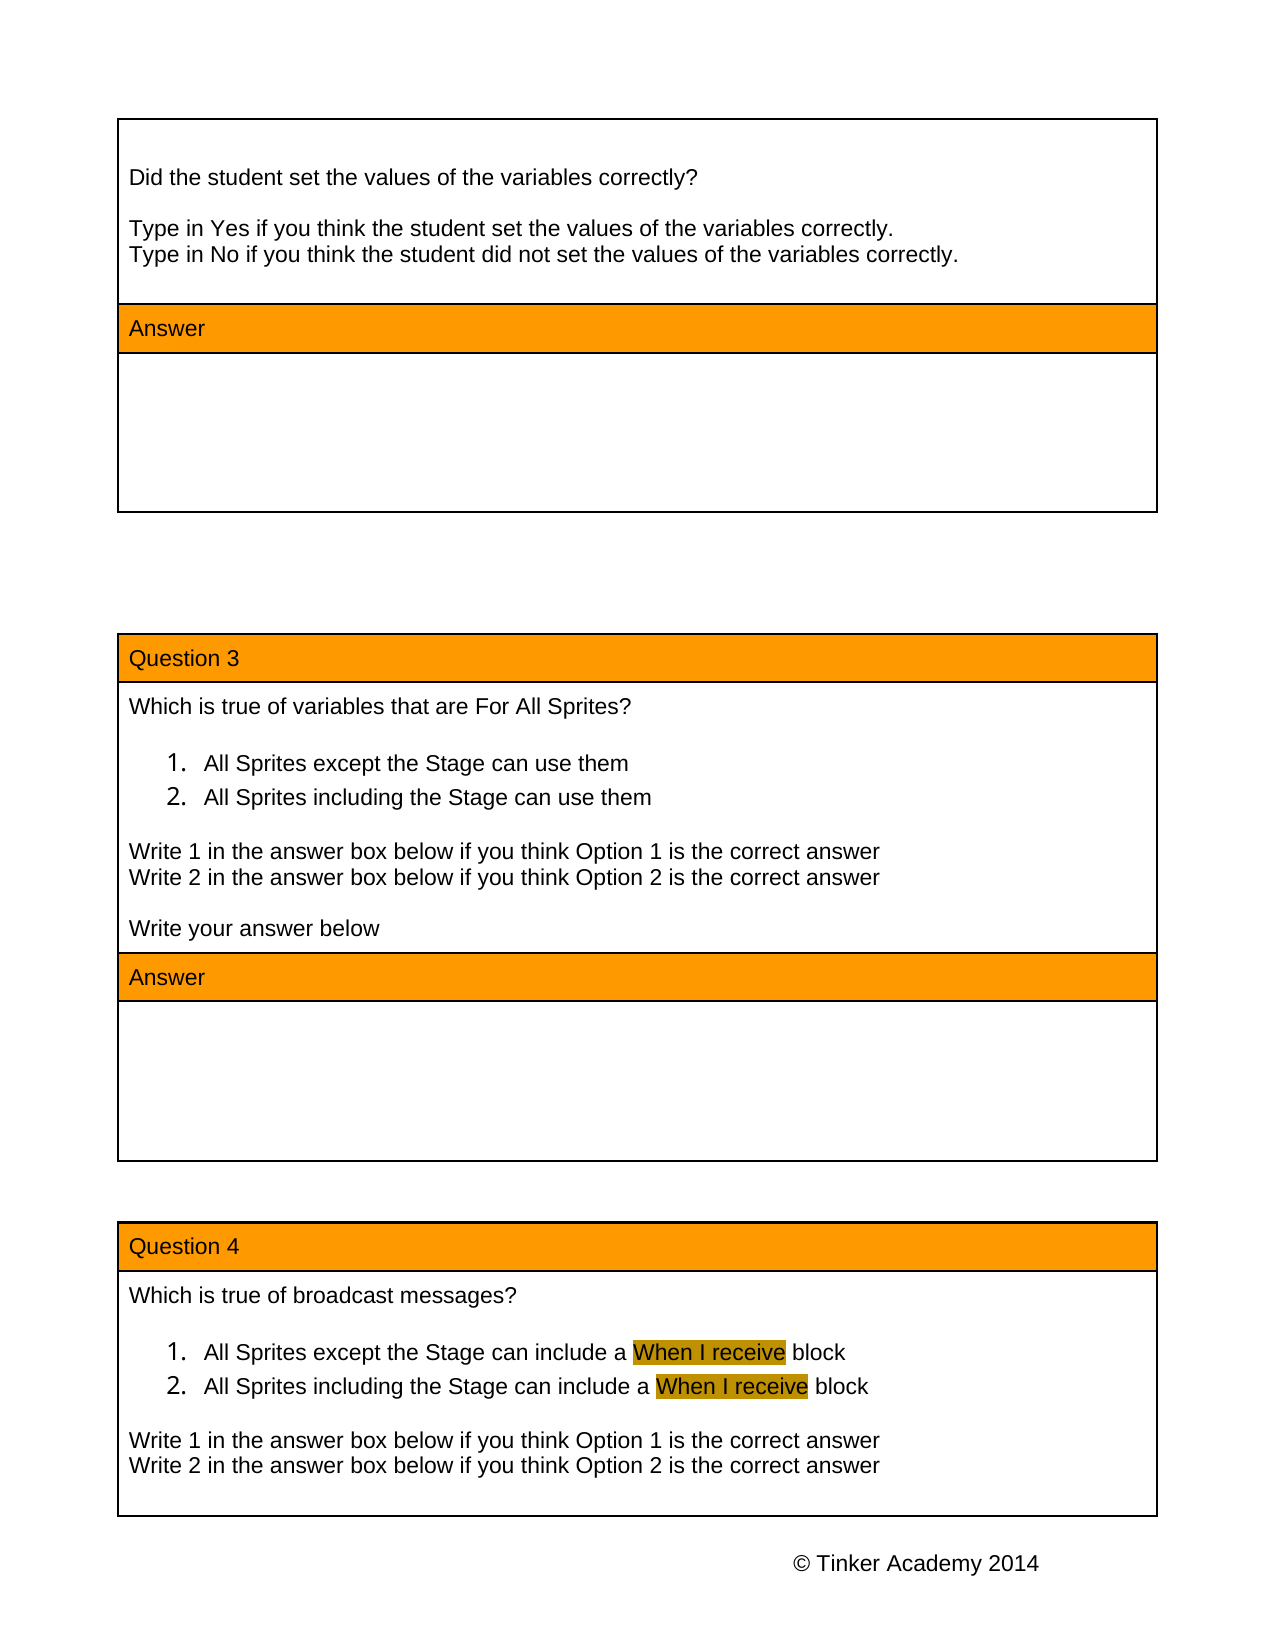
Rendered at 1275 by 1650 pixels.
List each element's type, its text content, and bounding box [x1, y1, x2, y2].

table_header Question 4 [119, 1224, 1156, 1270]
table_cell Which is true of broadcast messages? All Sprites except the Stage can include a When I receive block All Sprites including the Stage can include a When I receive block Write 1 in the answer box below if you think Option 1 is the correct answer Write 2 in the answer box below if you think Option 2 is the correct answer [119, 1272, 1156, 1515]
table_cell [119, 1002, 1156, 1160]
table_cell Which is true of variables that are For All Sprites? All Sprites except the Stage can use them All Sprites including the Stage can use them Write 1 in the answer box below if you think Option 1 is the correct answer Write 2 in the answer box below if you think Option 2 is the correct answer Write your answer below [119, 683, 1156, 952]
table_cell Did the student set the values of the variables correctly? Type in Yes if you think the student set the values of the variables correctly. Type in No if you think the student did not set the values of the variables correctly. [119, 120, 1156, 303]
table_cell [119, 354, 1156, 511]
table_cell Answer [119, 305, 1156, 352]
table_header Question 3 [119, 635, 1156, 681]
table_cell Answer [119, 954, 1156, 1000]
